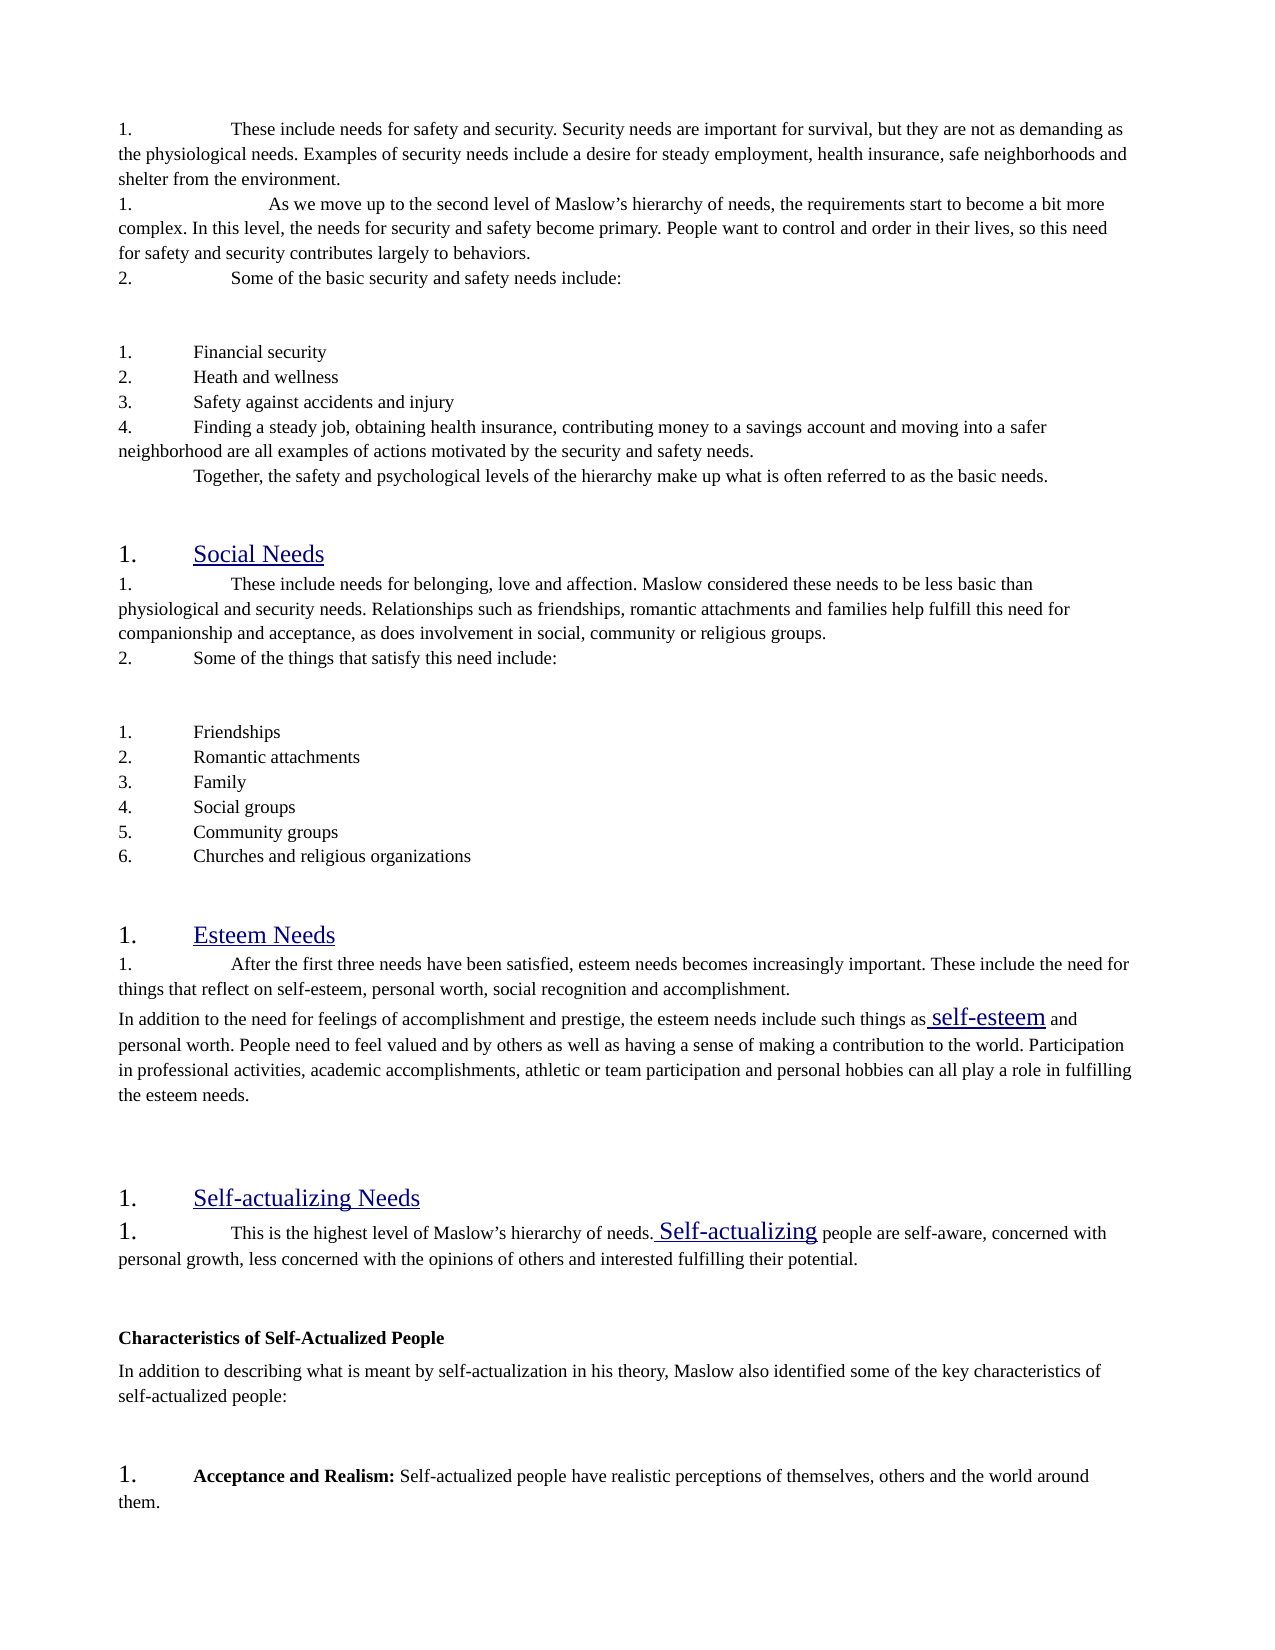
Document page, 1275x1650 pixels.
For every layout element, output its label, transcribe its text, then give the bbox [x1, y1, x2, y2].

list Finding a steady job, obtaining health insurance, contributing money to a savings account and moving into a safer neighborhood are all examples of actions motivated by the security and safety needs. [118, 416, 1134, 462]
list Self-actualizing Needs [118, 1183, 1134, 1212]
list Community groups [118, 821, 1134, 842]
list As we move up to the second level of Maslow’s hierarchy of needs, the requirements start to become a bit more complex. In this level, the needs for security and safety become primary. People want to control and order in their lives, so this need for safety and security contributes largely to behaviors. [118, 192, 1134, 264]
list These include needs for safety and security. Security needs are important for survival, but they are not as demanding as the physiological needs. Examples of security needs include a desire for steady employment, health insurance, safe neighborhoods and shelter from the environment. [118, 118, 1134, 189]
list Acceptance and Realism: Self-actualized people have realistic perceptions of themselves, others and the world around them. [118, 1459, 1134, 1513]
list Social Needs [118, 539, 1134, 568]
list Family [118, 771, 1134, 792]
list Friendships [118, 721, 1134, 743]
list Financial security [118, 341, 1134, 363]
subtitle Characteristics of Self-Actualized People [118, 1327, 1134, 1348]
text In addition to the need for feelings of accomplishment and prestige, the esteem needs include such things as self-esteem and personal worth. People need to feel valued and by others as well as having a sense of making a contribution to the world. Participation in professional activities, academic accomplishments, athletic or team participation and personal hobbies can all play a role in fulfilling the esteem needs. [118, 1002, 1134, 1105]
list Some of the basic security and safety needs include: [118, 267, 1134, 288]
list Safety against accidents and injury [118, 391, 1134, 412]
list Esteem Needs [118, 920, 1134, 948]
list Social groups [118, 796, 1134, 817]
text Together, the safety and psychological levels of the hierarchy make up what is often referred to as the basic needs. [193, 465, 1134, 487]
list Heath and wellness [118, 366, 1134, 388]
list After the first three needs have been satisfied, esteem needs becomes increasingly important. These include the need for things that reflect on self-esteem, personal worth, social recognition and accomplishment. [118, 953, 1134, 999]
list These include needs for belonging, love and affection. Maslow considered these needs to be less basic than physiological and security needs. Relationships such as friendships, romantic attachments and families help fulfill this need for companionship and acceptance, as does involvement in social, community or religious groups. [118, 573, 1134, 644]
list Churches and religious organizations [118, 845, 1134, 867]
list Some of the things that satisfy this need include: [118, 647, 1134, 668]
list This is the highest level of Maslow’s hierarchy of needs. Self-actualizing people are self-aware, concerned with personal growth, less concerned with the opinions of others and interested fulfilling their potential. [118, 1216, 1134, 1269]
list Romantic attachments [118, 746, 1134, 768]
text In addition to describing what is meant by self-actualization in his theory, Maslow also identified some of the key characteristics of self-actualized people: [118, 1360, 1134, 1406]
